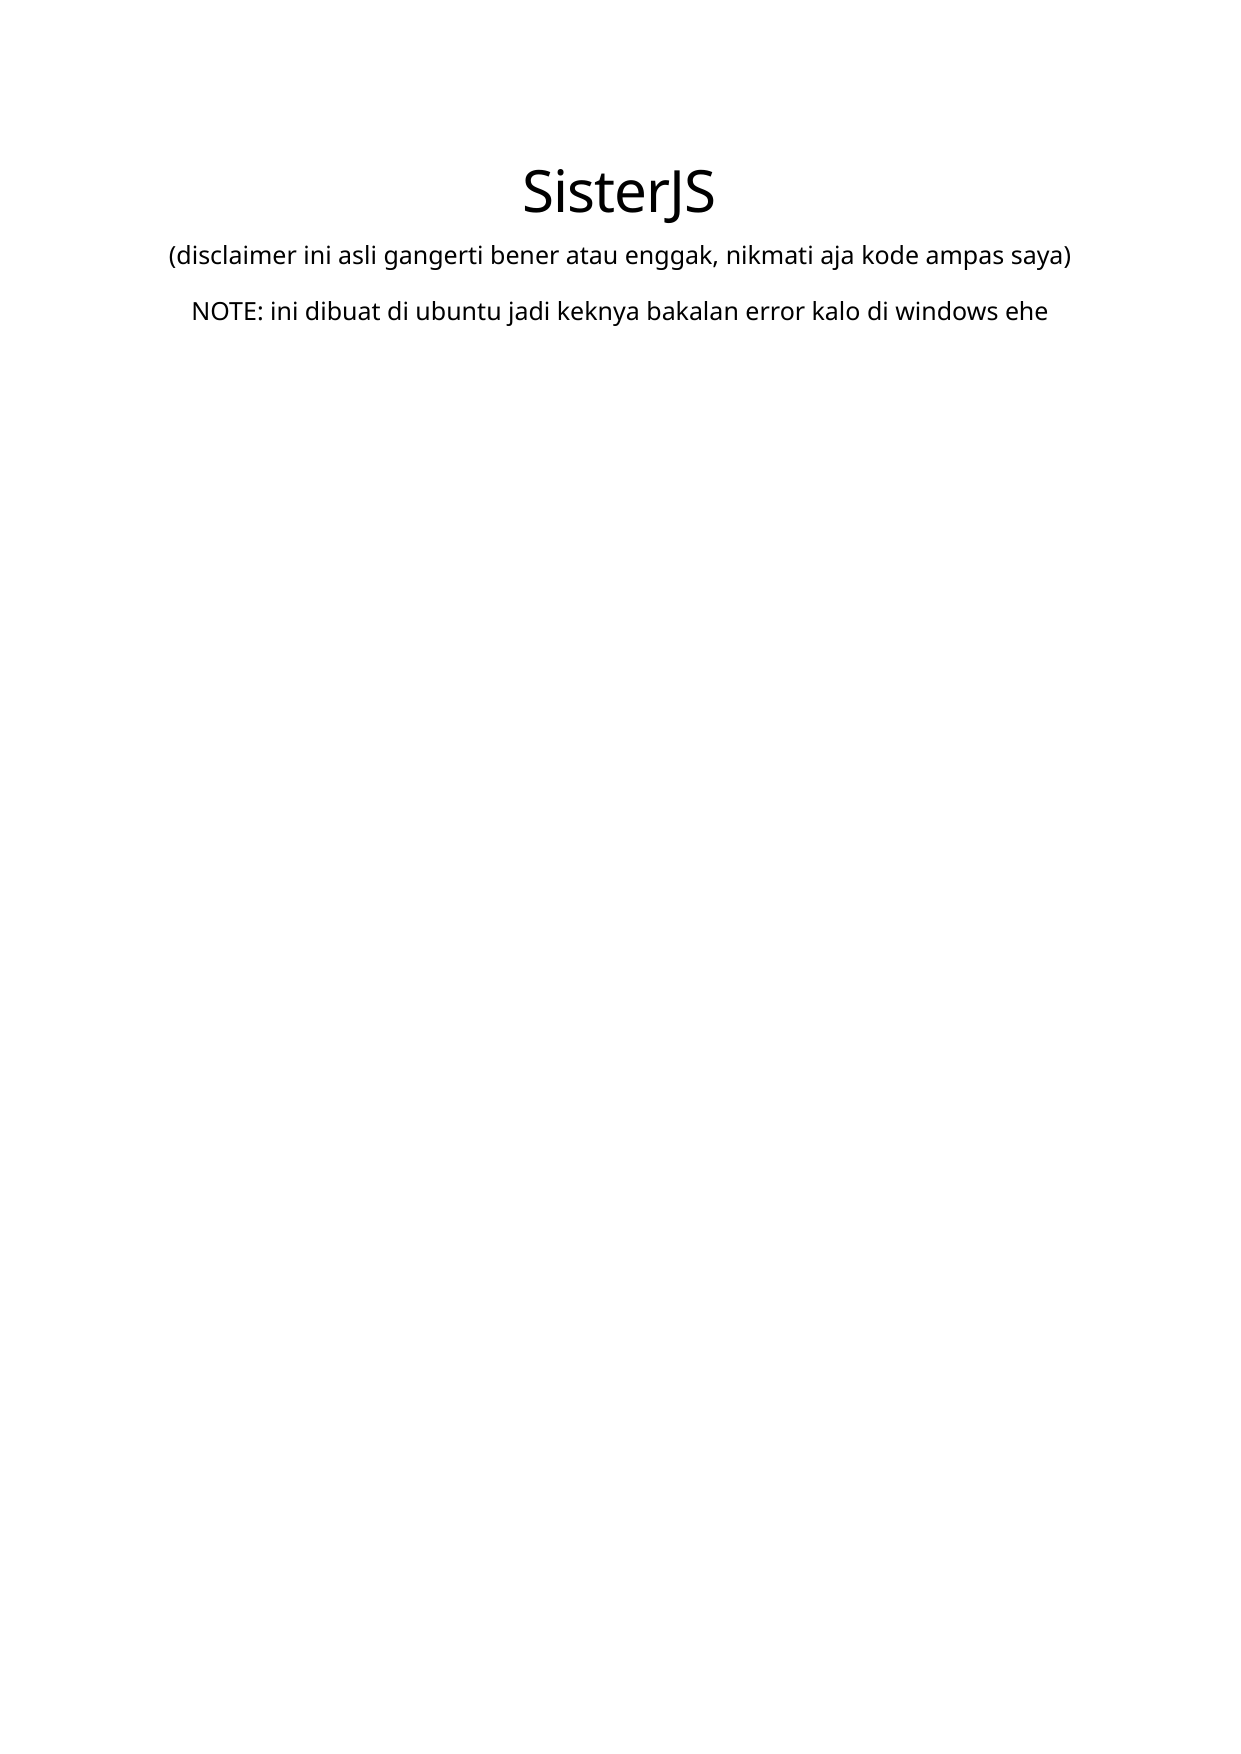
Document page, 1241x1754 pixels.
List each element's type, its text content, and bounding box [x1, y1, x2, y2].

text NOTE: ini dibuat di ubuntu jadi keknya bakalan error kalo di windows ehe [150, 294, 1090, 328]
text (disclaimer ini asli gangerti bener atau enggak, nikmati aja kode ampas saya) [150, 238, 1090, 272]
title SisterJS [150, 150, 1090, 229]
